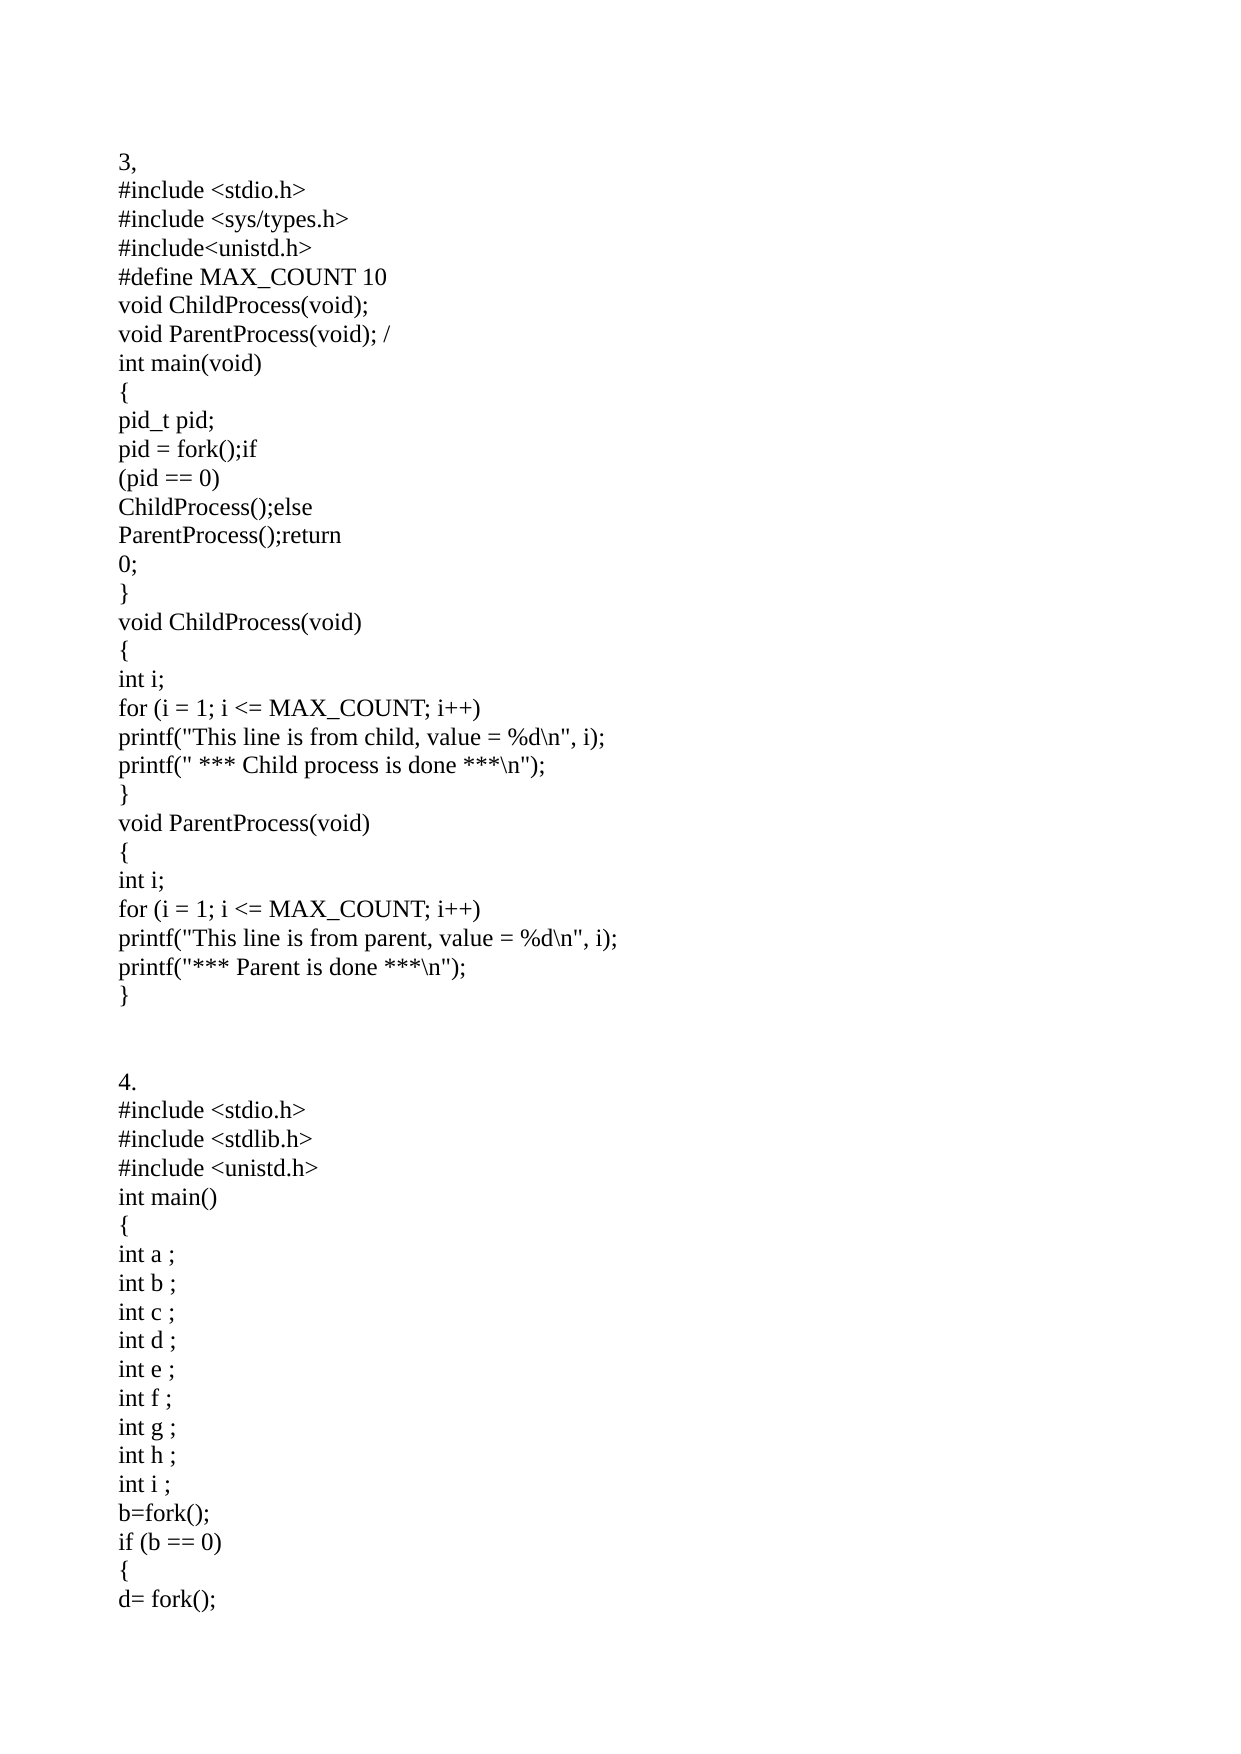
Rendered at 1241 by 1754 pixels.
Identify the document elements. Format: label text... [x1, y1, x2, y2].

text if (b == 0) [118, 1527, 1122, 1556]
text printf(" *** Child process is done ***\n"); [118, 751, 1122, 779]
text #include<unistd.h> [118, 233, 1122, 262]
text } [118, 981, 1122, 1009]
text int e ; [118, 1354, 1122, 1383]
text int i ; [118, 1469, 1122, 1498]
text void ParentProcess(void) [118, 808, 1122, 837]
text pid = fork();if [118, 434, 1122, 463]
text printf("This line is from child, value = %d\n", i); [118, 722, 1122, 751]
text for (i = 1; i <= MAX_COUNT; i++) [118, 693, 1122, 722]
text int c ; [118, 1297, 1122, 1326]
text #define MAX_COUNT 10 [118, 262, 1122, 291]
text (pid == 0) [118, 463, 1122, 492]
text } [118, 779, 1122, 808]
text { [118, 636, 1122, 664]
text void ParentProcess(void); / [118, 319, 1122, 348]
text ParentProcess();return [118, 521, 1122, 549]
text void ChildProcess(void); [118, 291, 1122, 319]
text int i; [118, 664, 1122, 693]
text #include <stdio.h> [118, 1096, 1122, 1124]
text { [118, 1211, 1122, 1239]
text int a ; [118, 1239, 1122, 1268]
text { [118, 377, 1122, 406]
text ChildProcess();else [118, 492, 1122, 521]
text int main(void) [118, 348, 1122, 377]
text int i; [118, 866, 1122, 894]
text 0; [118, 549, 1122, 578]
text for (i = 1; i <= MAX_COUNT; i++) [118, 894, 1122, 923]
text #include <sys/types.h> [118, 204, 1122, 233]
text int main() [118, 1182, 1122, 1211]
text { [118, 1556, 1122, 1584]
text { [118, 837, 1122, 866]
text #include <stdlib.h> [118, 1124, 1122, 1153]
text printf("*** Parent is done ***\n"); [118, 952, 1122, 981]
text int d ; [118, 1326, 1122, 1354]
text } [118, 578, 1122, 607]
text d= fork(); [118, 1584, 1122, 1613]
text #include <unistd.h> [118, 1153, 1122, 1182]
text void ChildProcess(void) [118, 607, 1122, 636]
text 4. [118, 1067, 1122, 1096]
text b=fork(); [118, 1498, 1122, 1527]
text int b ; [118, 1268, 1122, 1297]
text int g ; [118, 1412, 1122, 1441]
text printf("This line is from parent, value = %d\n", i); [118, 923, 1122, 952]
text 3, [118, 147, 1122, 176]
text int h ; [118, 1441, 1122, 1469]
text pid_t pid; [118, 406, 1122, 434]
text int f ; [118, 1383, 1122, 1412]
text #include <stdio.h> [118, 176, 1122, 204]
